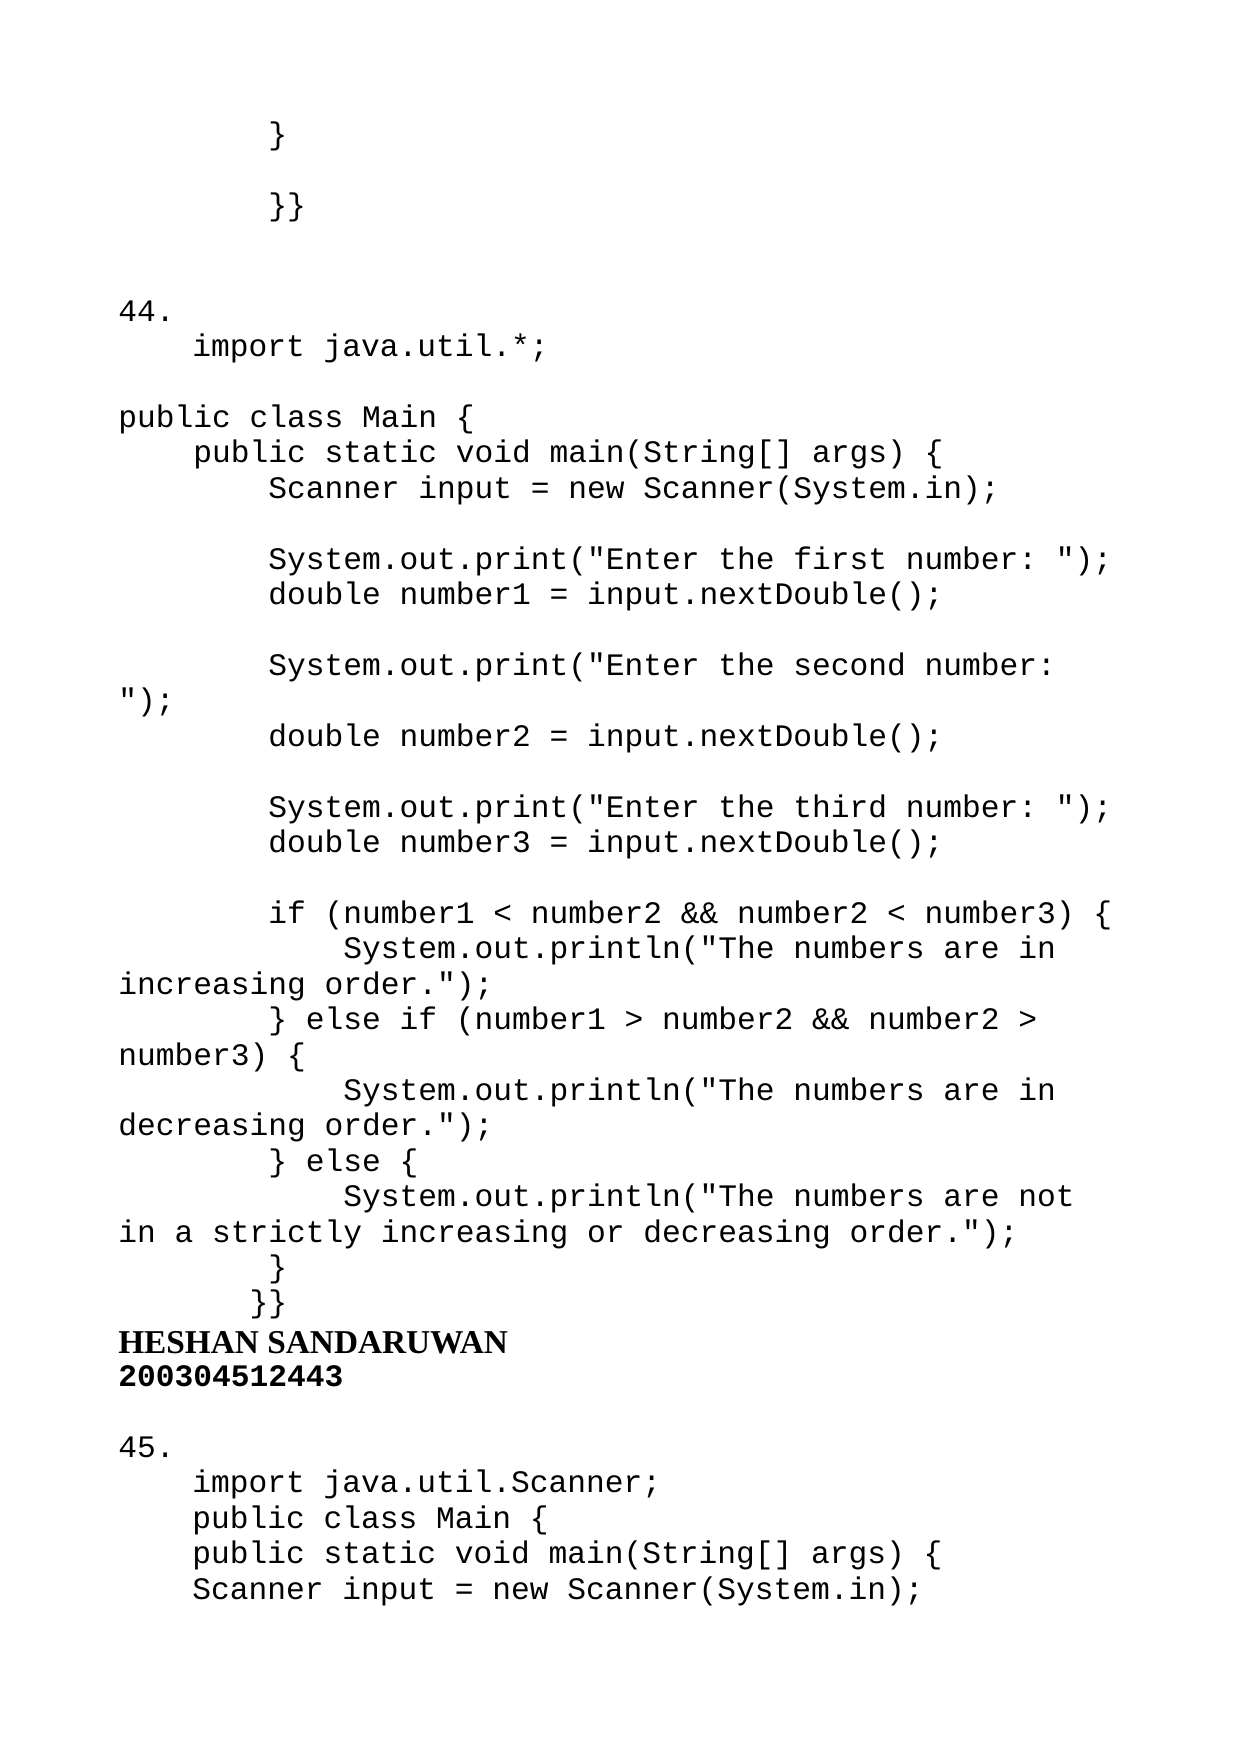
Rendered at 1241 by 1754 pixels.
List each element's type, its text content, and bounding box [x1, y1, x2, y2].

text HESHAN SANDARUWAN [118, 1322, 1122, 1361]
text System.out.print("Enter the third number: "); [118, 791, 1122, 826]
text import java.util.Scanner; [118, 1467, 1122, 1502]
text if (number1 < number2 && number2 < number3) { [118, 897, 1122, 933]
text Scanner input = new Scanner(System.in); [118, 1573, 1122, 1608]
text } [118, 1251, 1122, 1287]
text double number3 = input.nextDouble(); [118, 826, 1122, 862]
text } else { [118, 1145, 1122, 1181]
text } else if (number1 > number2 && number2 > number3) { [118, 1003, 1122, 1074]
text double number1 = input.nextDouble(); [118, 578, 1122, 614]
text } [118, 118, 1122, 153]
text import java.util.*; [118, 331, 1122, 366]
text System.out.println("The numbers are not in a strictly increasing or decreasing order."); [118, 1181, 1122, 1251]
text System.out.println("The numbers are in increasing order."); [118, 933, 1122, 1003]
text System.out.print("Enter the first number: "); [118, 543, 1122, 578]
text System.out.print("Enter the second number: "); [118, 649, 1122, 720]
text public static void main(String[] args) { [118, 1538, 1122, 1573]
text double number2 = input.nextDouble(); [118, 720, 1122, 756]
text 44. [118, 295, 1122, 331]
text }} [118, 189, 1122, 224]
text }} [118, 1287, 1122, 1322]
text 45. [118, 1431, 1122, 1467]
text Scanner input = new Scanner(System.in); [118, 472, 1122, 508]
text public class Main { [118, 1502, 1122, 1538]
text 200304512443 [118, 1361, 1122, 1396]
text public class Main { [118, 401, 1122, 437]
text public static void main(String[] args) { [118, 437, 1122, 472]
text System.out.println("The numbers are in decreasing order."); [118, 1074, 1122, 1145]
